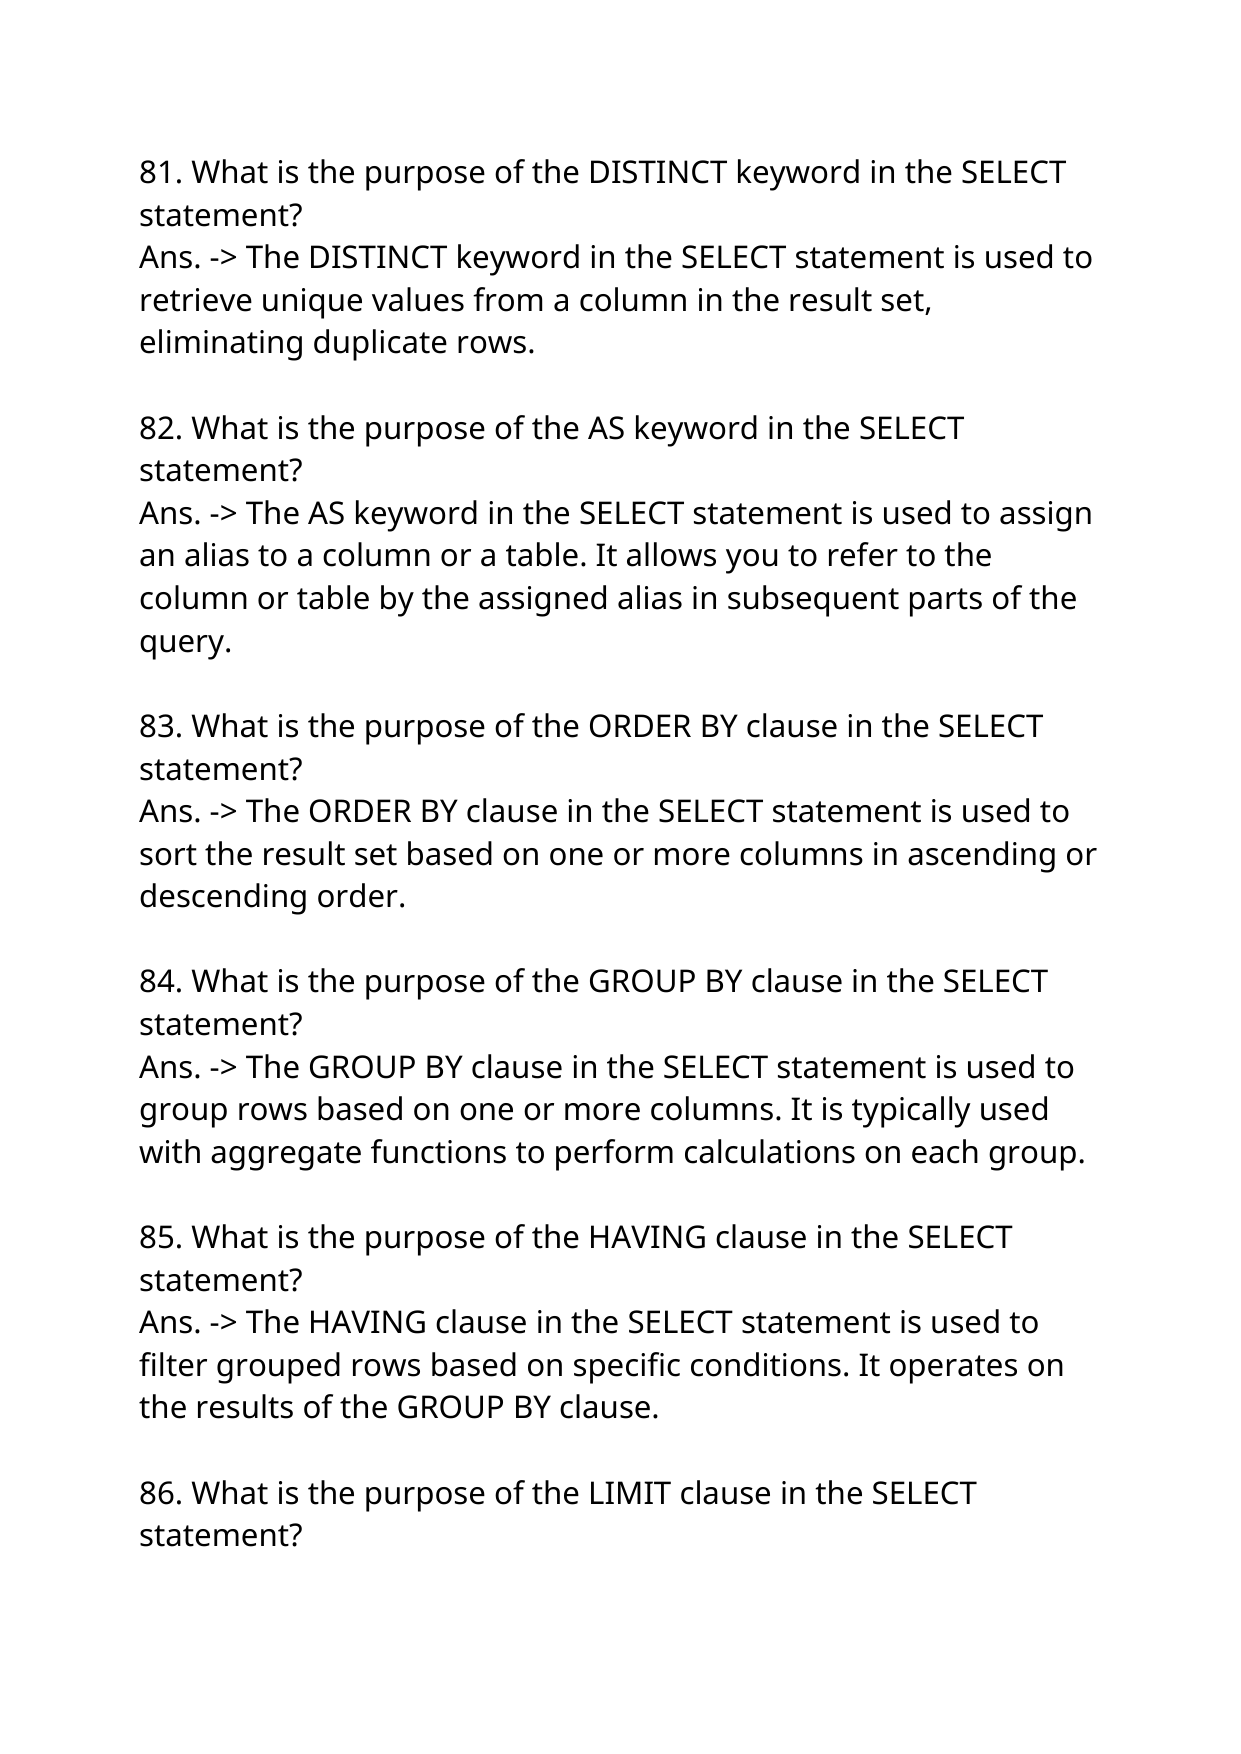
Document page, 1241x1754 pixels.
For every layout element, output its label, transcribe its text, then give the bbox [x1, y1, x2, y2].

text 85. What is the purpose of the HAVING clause in the SELECT statement? [139, 1215, 1101, 1300]
text 86. What is the purpose of the LIMIT clause in the SELECT statement? [139, 1471, 1101, 1556]
text Ans. -> The AS keyword in the SELECT statement is used to assign an alias to a column or a table. It allows you to refer to the column or table by the assigned alias in subsequent parts of the query. [139, 491, 1101, 661]
text Ans. -> The HAVING clause in the SELECT statement is used to filter grouped rows based on specific conditions. It operates on the results of the GROUP BY clause. [139, 1300, 1101, 1428]
text Ans. -> The DISTINCT keyword in the SELECT statement is used to retrieve unique values from a column in the result set, eliminating duplicate rows. [139, 235, 1101, 363]
text 84. What is the purpose of the GROUP BY clause in the SELECT statement? [139, 959, 1101, 1045]
text 81. What is the purpose of the DISTINCT keyword in the SELECT statement? [139, 150, 1101, 235]
text 82. What is the purpose of the AS keyword in the SELECT statement? [139, 406, 1101, 491]
text Ans. -> The ORDER BY clause in the SELECT statement is used to sort the result set based on one or more columns in ascending or descending order. [139, 789, 1101, 917]
text 83. What is the purpose of the ORDER BY clause in the SELECT statement? [139, 704, 1101, 789]
text Ans. -> The GROUP BY clause in the SELECT statement is used to group rows based on one or more columns. It is typically used with aggregate functions to perform calculations on each group. [139, 1045, 1101, 1172]
